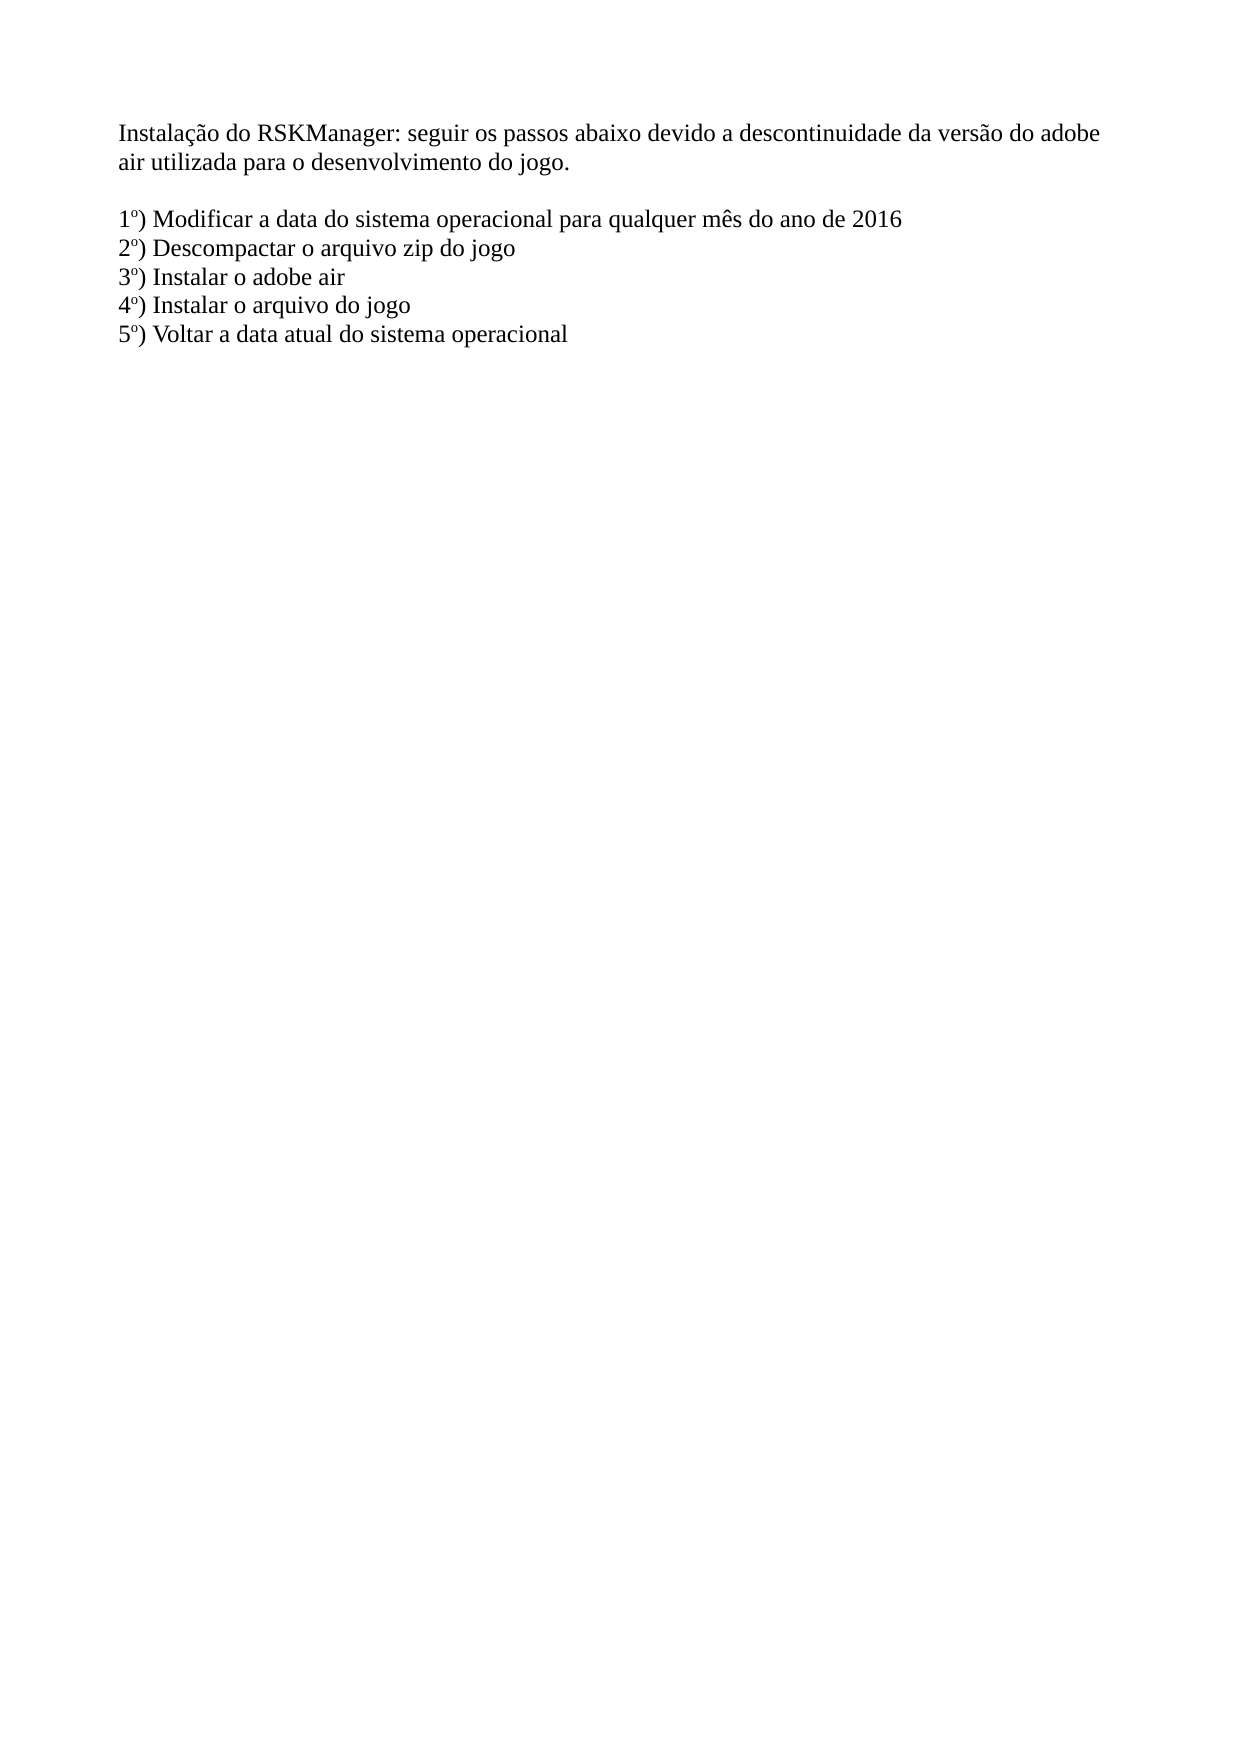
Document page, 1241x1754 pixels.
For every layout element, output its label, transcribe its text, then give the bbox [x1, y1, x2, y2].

text 5o) Voltar a data atual do sistema operacional [118, 319, 1122, 348]
text 1o) Modificar a data do sistema operacional para qualquer mês do ano de 2016 [118, 204, 1122, 233]
text 4o) Instalar o arquivo do jogo [118, 291, 1122, 319]
text 3o) Instalar o adobe air [118, 262, 1122, 291]
text 2o) Descompactar o arquivo zip do jogo [118, 233, 1122, 262]
text Instalação do RSKManager: seguir os passos abaixo devido a descontinuidade da versão do adobe air utilizada para o desenvolvimento do jogo. [118, 118, 1122, 176]
